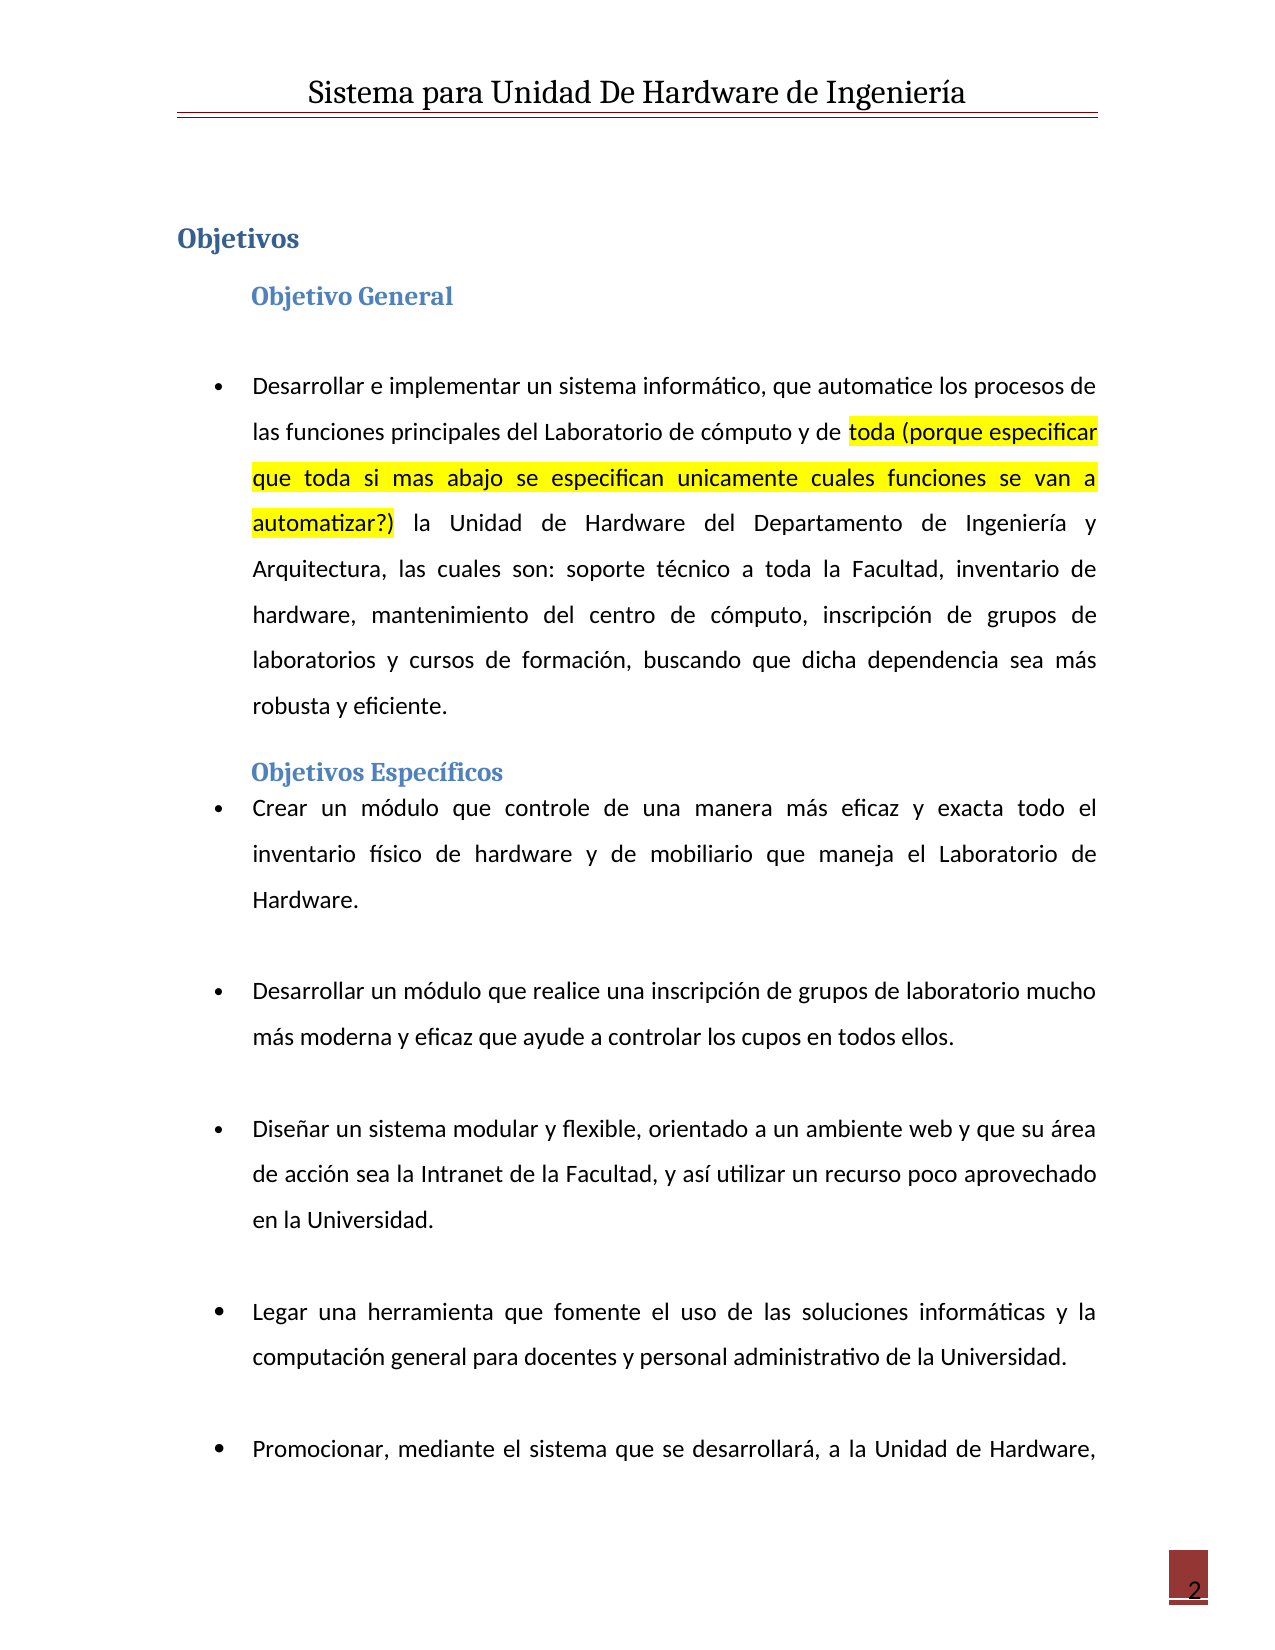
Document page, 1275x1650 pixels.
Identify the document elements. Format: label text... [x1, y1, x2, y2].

list Desarrollar un módulo que realice una inscripción de grupos de laboratorio mucho más moderna y eficaz que ayude a controlar los cupos en todos ellos. [215, 976, 1098, 1052]
list Desarrollar e implementar un sistema informático, que automatice los procesos de las funciones principales del Laboratorio de cómputo y de toda (porque especificar que toda si mas abajo se especifican unicamente cuales funciones se van a automatizar?) la Unidad de Hardware del Departamento de Ingeniería y Arquitectura, las cuales son: soporte técnico a toda la Facultad, inventario de hardware, mantenimiento del centro de cómputo, inscripción de grupos de laboratorios y cursos de formación, buscando que dicha dependencia sea más robusta y eficiente. [215, 370, 1098, 721]
list Crear un módulo que controle de una manera más eficaz y exacta todo el inventario físico de hardware y de mobiliario que maneja el Laboratorio de Hardware. [215, 793, 1098, 914]
subtitle Objetivos Específicos [177, 757, 1098, 788]
list Diseñar un sistema modular y flexible, orientado a un ambiente web y que su área de acción sea la Intranet de la Facultad, y así utilizar un recurso poco aprovechado en la Universidad. [215, 1113, 1098, 1235]
list Legar una herramienta que fomente el uso de las soluciones informáticas y la computación general para docentes y personal administrativo de la Universidad. [215, 1296, 1098, 1372]
subtitle Objetivo General [177, 281, 1098, 313]
list Promocionar, mediante el sistema que se desarrollará, a la Unidad de Hardware, [215, 1433, 1098, 1463]
subtitle Objetivos [177, 222, 1098, 256]
